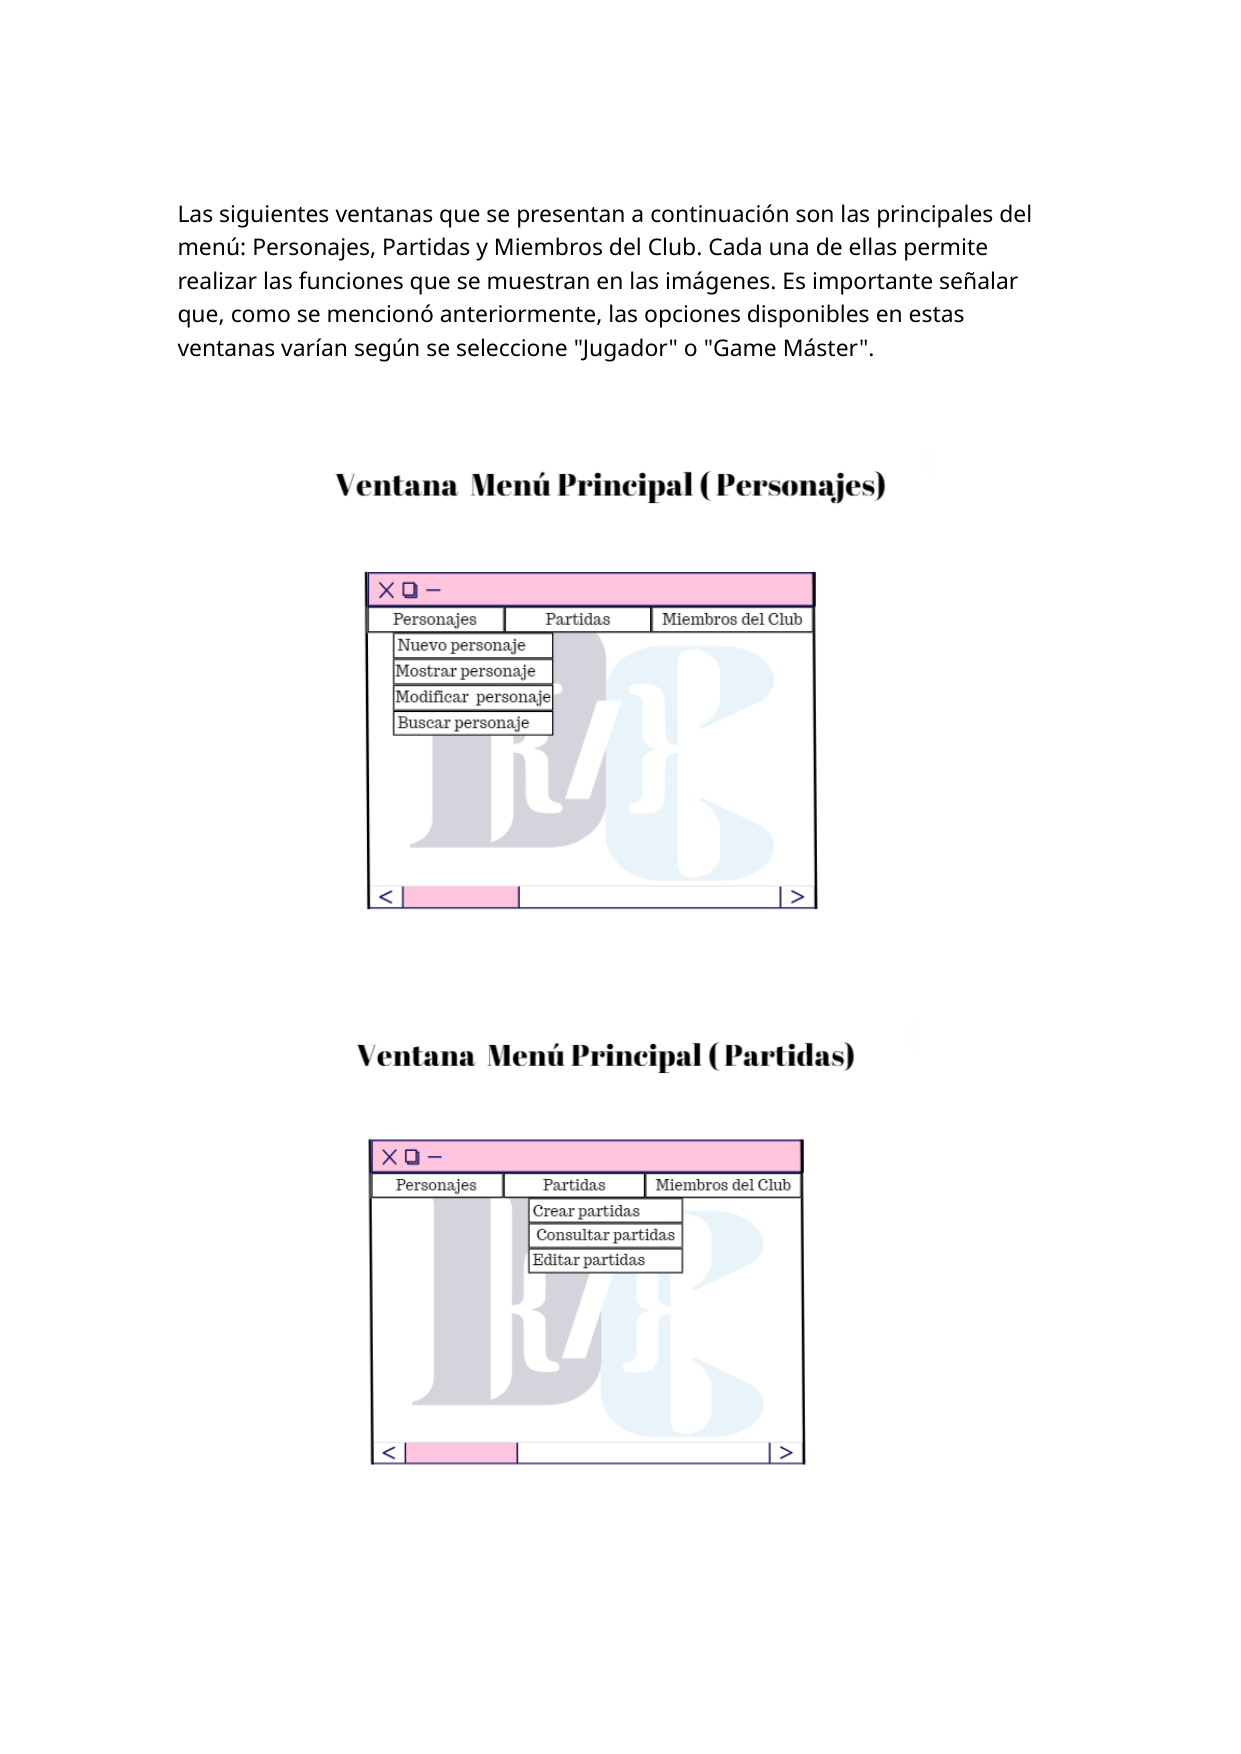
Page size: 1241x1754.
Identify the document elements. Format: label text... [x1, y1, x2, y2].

text Las siguientes ventanas que se presentan a continuación son las principales del menú: Personajes, Partidas y Miembros del Club. Cada una de ellas permite realizar las funciones que se muestran en las imágenes. Es importante señalar que, como se mencionó anteriormente, las opciones disponibles en estas ventanas varían según se seleccione "Jugador" o "Game Máster". [177, 198, 1063, 363]
